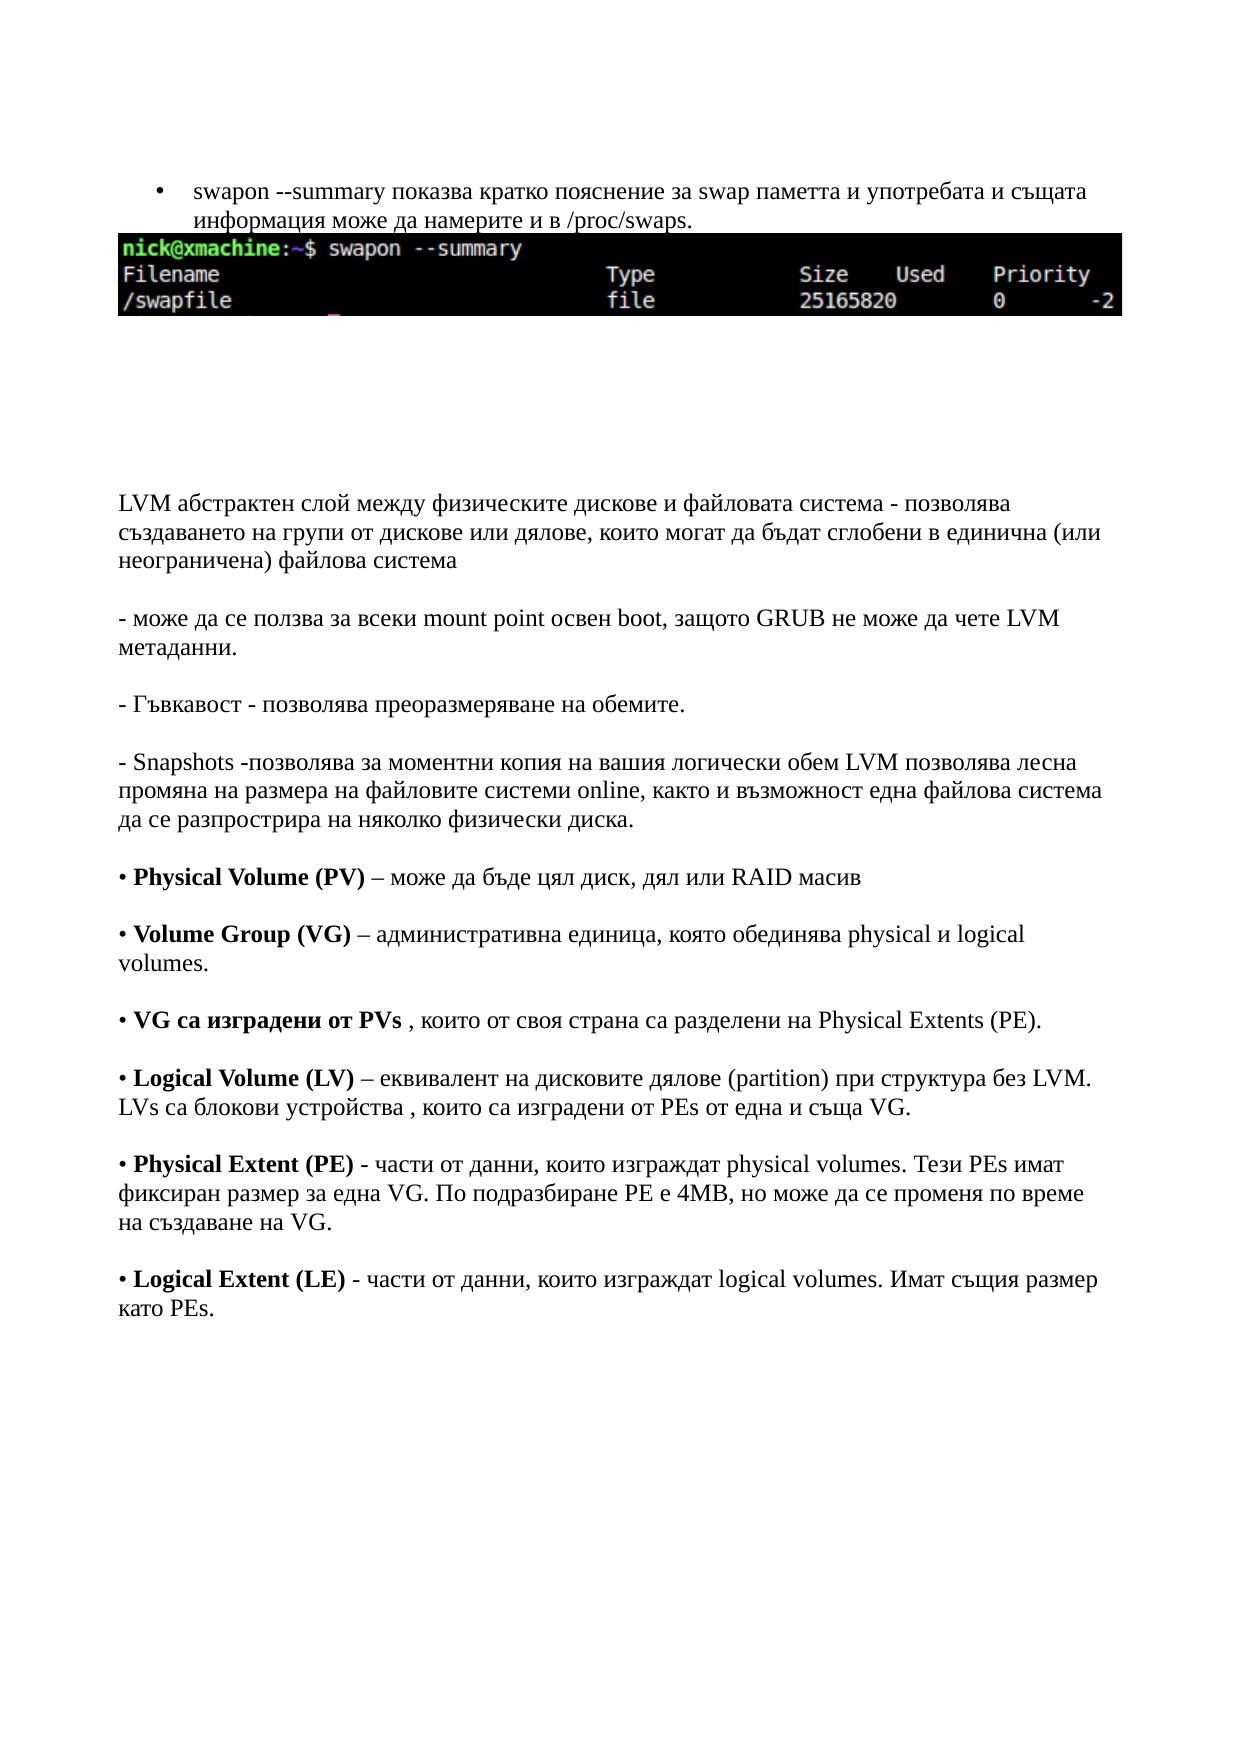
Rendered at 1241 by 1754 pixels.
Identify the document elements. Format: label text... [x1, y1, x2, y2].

text на създаване на VG. [118, 1207, 1122, 1235]
text метаданни. [118, 632, 1122, 660]
text фиксиран размер за една VG. По подразбиране PE е 4MB, но може да се променя по време [118, 1178, 1122, 1207]
text - Гъвкавост - позволява преоразмеряване на обемите. [118, 689, 1122, 718]
text • Physical Volume (PV) – може да бъде цял диск, дял или RAID масив [118, 862, 1122, 890]
text • Logical Extent (LE) - части от данни, които изграждат logical volumes. Имат същия размер като PEs. [118, 1264, 1122, 1322]
text • Physical Extent (PE) - части от данни, които изграждат physical volumes. Тези PEs имат [118, 1149, 1122, 1178]
text • Logical Volume (LV) – еквивалент на дисковите дялове (partition) при структура без LVM. LVs са блокови устройства , които са изградени от PEs от една и съща VG. [118, 1063, 1122, 1120]
list swapon --summary показва кратко пояснение за swap паметта и употребата и същата информация може да намерите и в /proc/swaps. [156, 176, 1122, 233]
text - Snapshots -позволява за моментни копия на вашия логически обем LVM позволява лесна промяна на размера на файловите системи online, както и възможност една файлова система да се разпрострира на няколко физически диска. [118, 747, 1122, 833]
text LVM абстрактен слой между физическите дискове и файловата система - позволява създаването на групи от дискове или дялове, които могат да бъдат сглобени в единична (или неограничена) файлова система [118, 488, 1122, 574]
picture [118, 233, 1123, 316]
text • Volume Group (VG) – административна единица, която обединява physical и logical volumes. [118, 919, 1122, 977]
text - може да се ползва за всеки mount point освен boot, защото GRUB не може да чете LVM [118, 603, 1122, 632]
text • VG са изградени от PVs , които от своя страна са разделени на Physical Extents (PE). [118, 1005, 1122, 1034]
